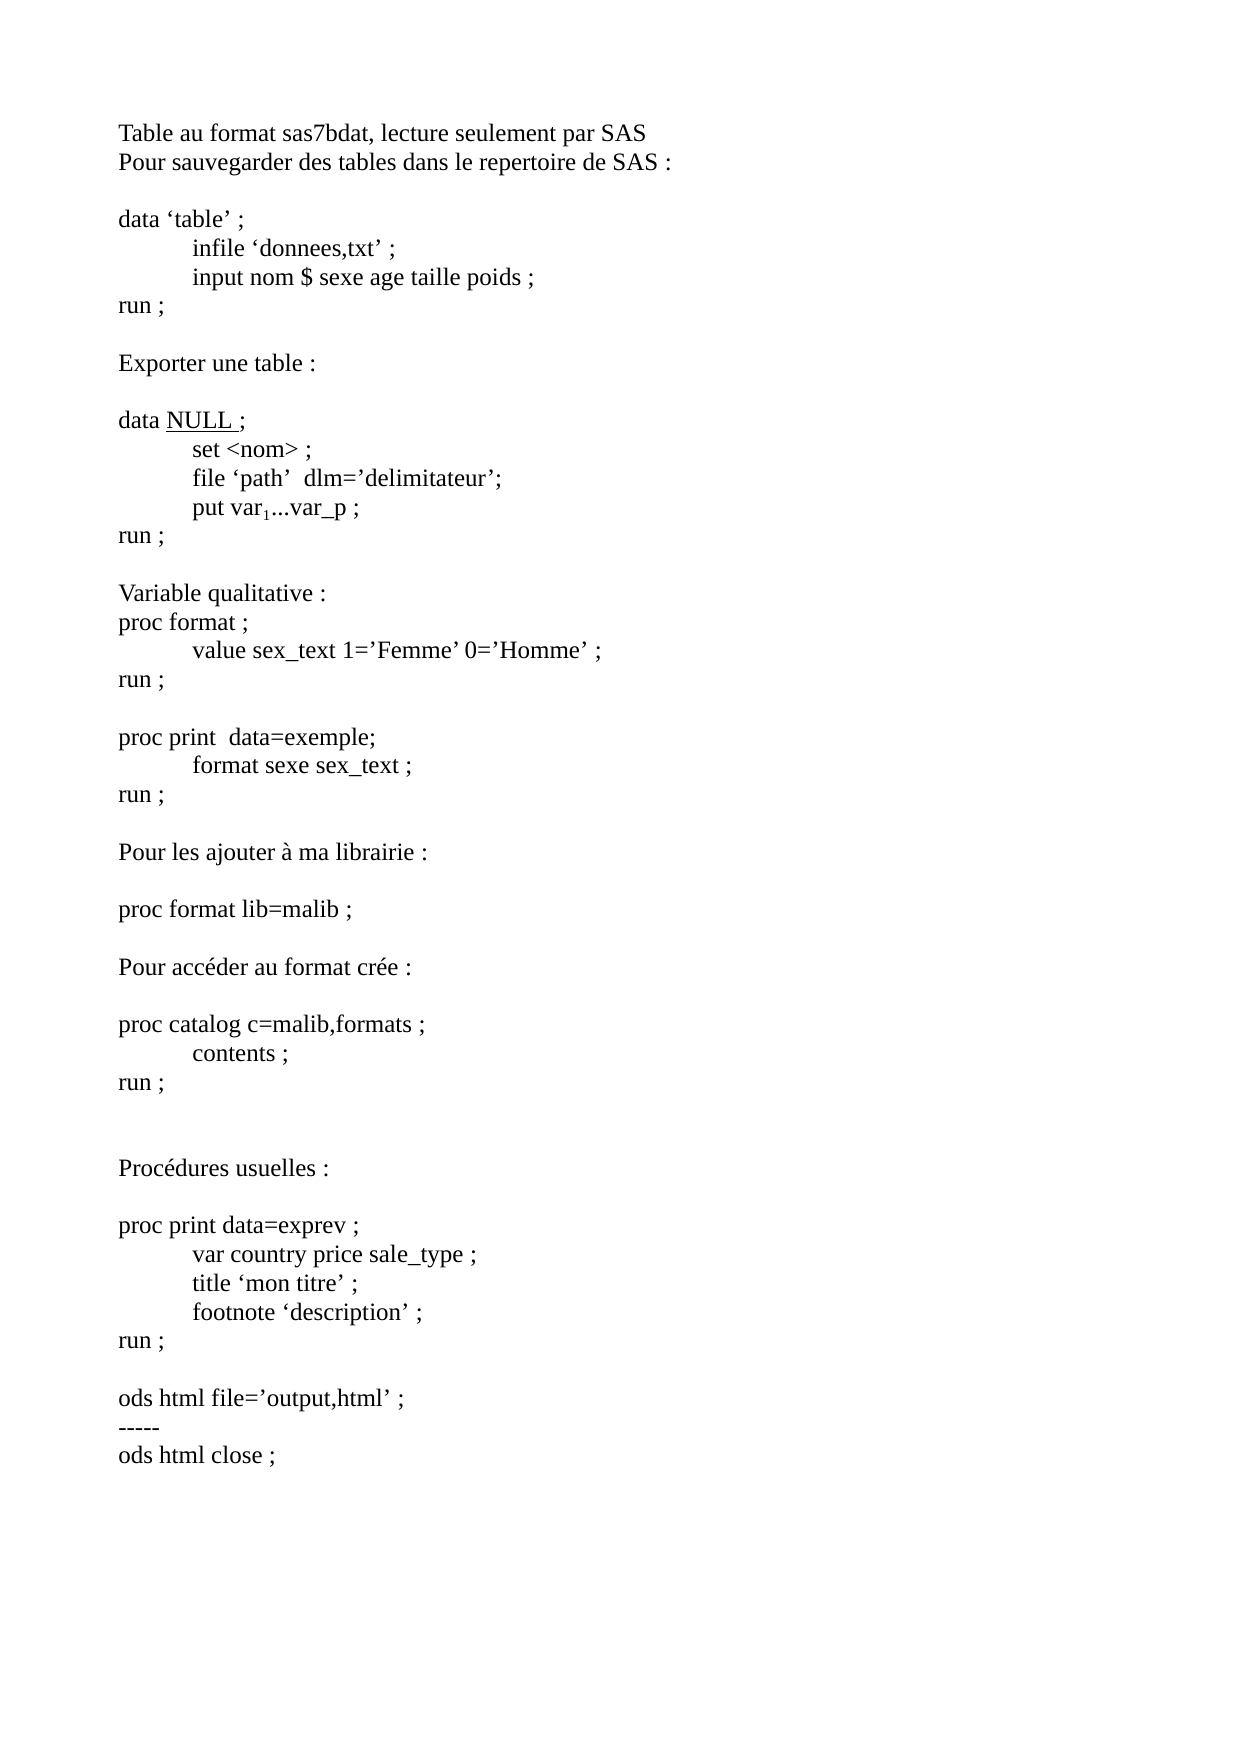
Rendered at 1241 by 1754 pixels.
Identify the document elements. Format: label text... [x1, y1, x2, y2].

text ----- [118, 1412, 1122, 1441]
text infile ‘donnees,txt’ ; [118, 233, 1122, 262]
text run ; [118, 1326, 1122, 1354]
text ods html file=’output,html’ ; [118, 1383, 1122, 1412]
text Pour les ajouter à ma librairie : [118, 837, 1122, 866]
text contents ; [118, 1038, 1122, 1067]
text Pour accéder au format crée : [118, 952, 1122, 981]
text run ; [118, 521, 1122, 549]
text run ; [118, 291, 1122, 319]
text input nom $ sexe age taille poids ; [118, 262, 1122, 291]
text value sex_text 1=’Femme’ 0=’Homme’ ; [118, 636, 1122, 664]
text footnote ‘description’ ; [118, 1297, 1122, 1326]
text Variable qualitative : [118, 578, 1122, 607]
text data ‘table’ ; [118, 204, 1122, 233]
text Procédures usuelles : [118, 1153, 1122, 1182]
text proc catalog c=malib,formats ; [118, 1009, 1122, 1038]
text ods html close ; [118, 1441, 1122, 1469]
text Table au format sas7bdat, lecture seulement par SAS [118, 118, 1122, 147]
text proc print data=exprev ; [118, 1211, 1122, 1239]
text proc format ; [118, 607, 1122, 636]
text run ; [118, 664, 1122, 693]
text put var₁...var_p ; [118, 492, 1122, 521]
text Exporter une table : [118, 348, 1122, 377]
text proc format lib=malib ; [118, 894, 1122, 923]
text proc print data=exemple; [118, 722, 1122, 751]
text file ‘path’ dlm=’delimitateur’; [118, 463, 1122, 492]
text format sexe sex_text ; [118, 751, 1122, 779]
text var country price sale_type ; [118, 1239, 1122, 1268]
text run ; [118, 1067, 1122, 1096]
text run ; [118, 779, 1122, 808]
text set <nom> ; [118, 434, 1122, 463]
text data NULL ; [118, 406, 1122, 434]
text Pour sauvegarder des tables dans le repertoire de SAS : [118, 147, 1122, 176]
text title ‘mon titre’ ; [118, 1268, 1122, 1297]
